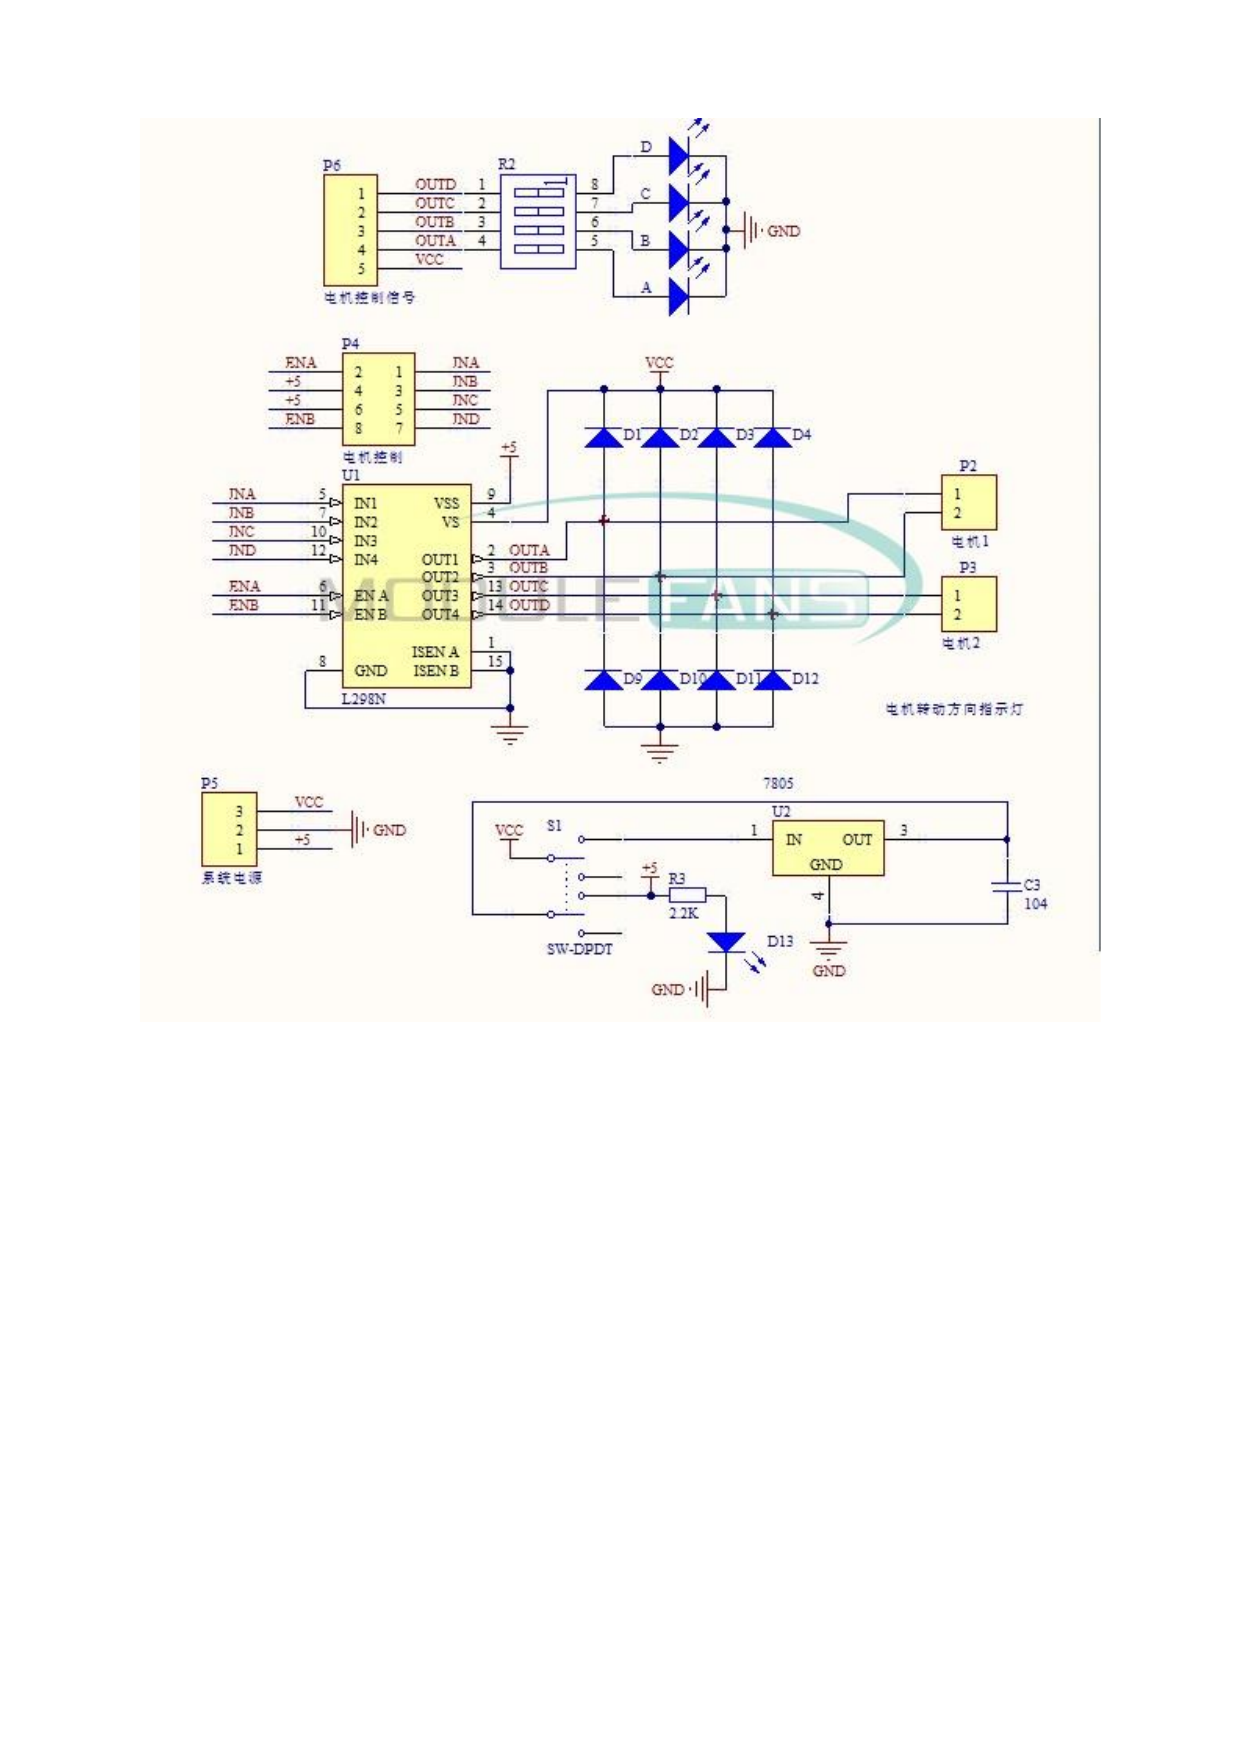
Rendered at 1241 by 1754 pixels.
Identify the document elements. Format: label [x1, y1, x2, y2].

picture [139, 118, 1101, 1022]
